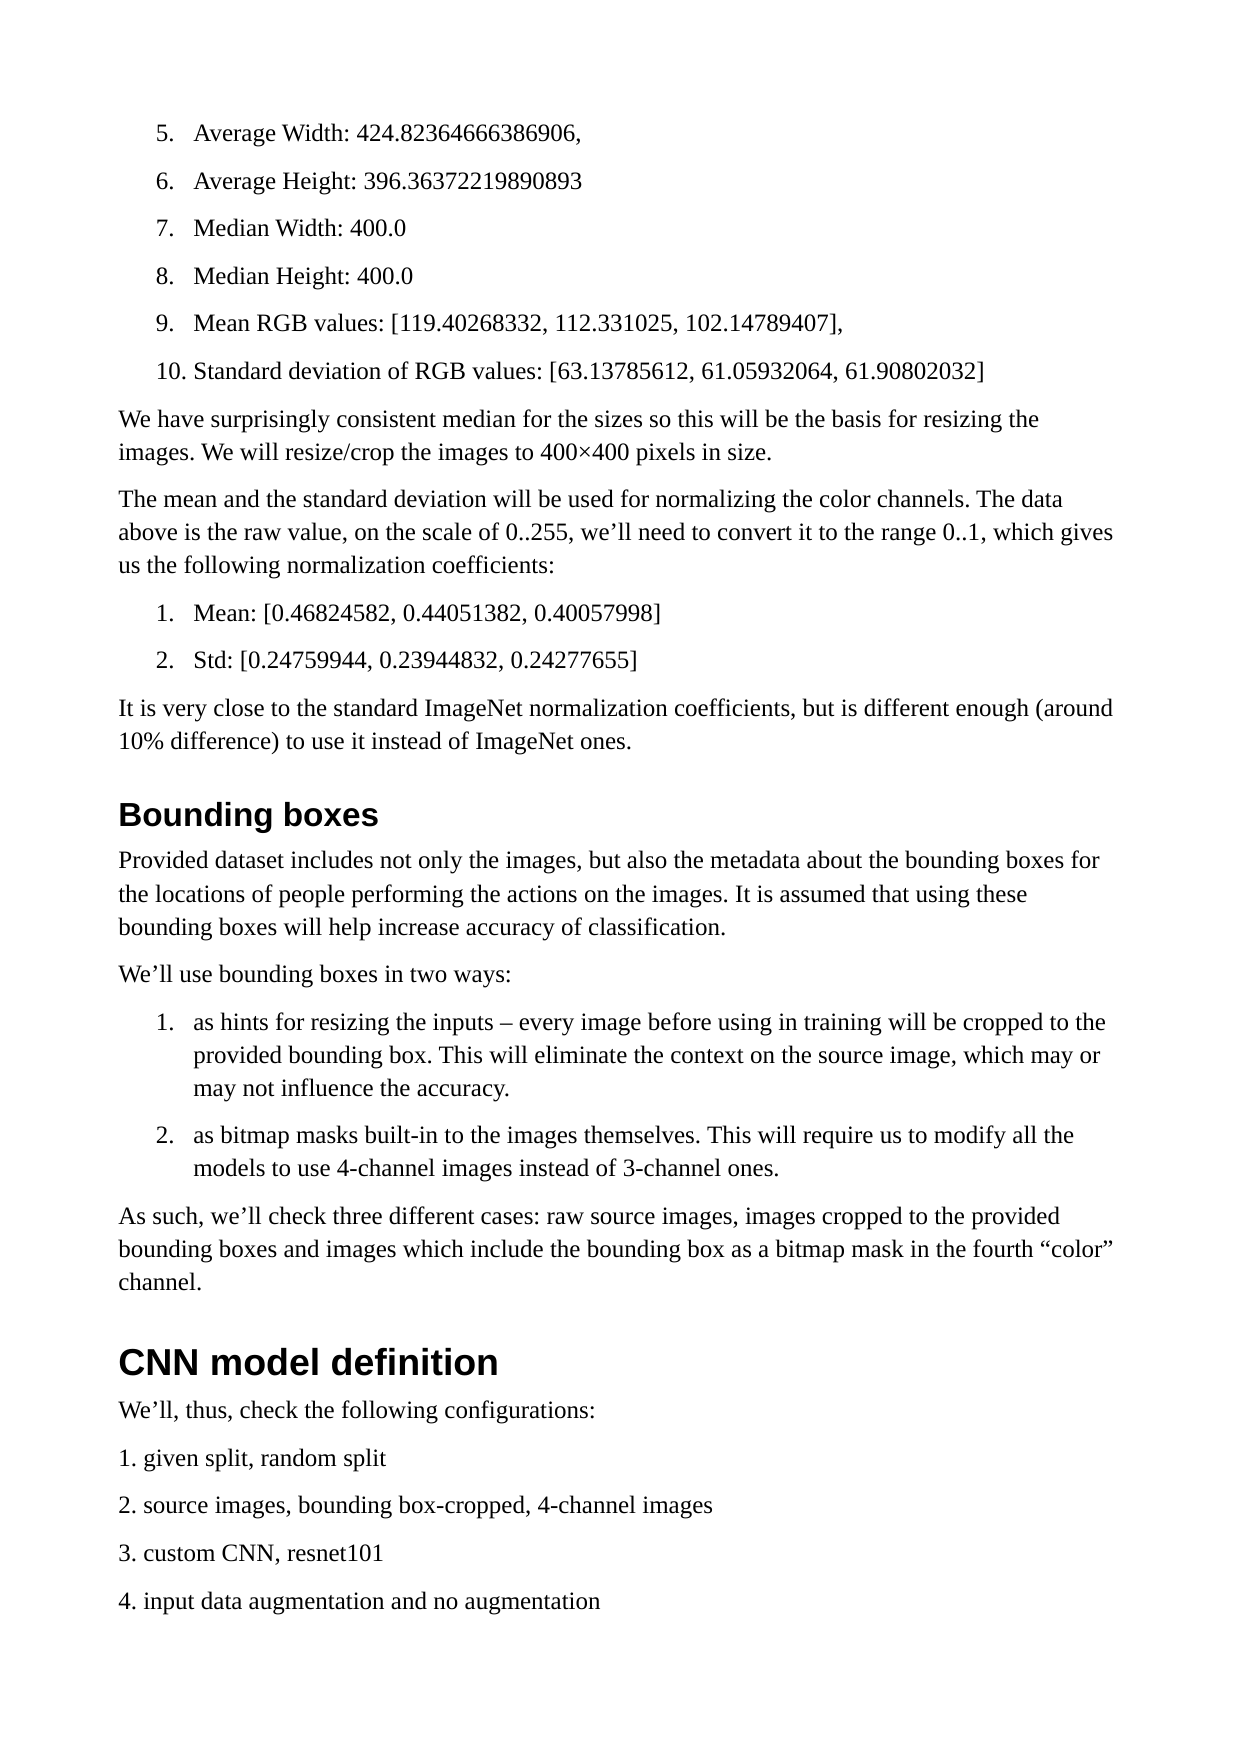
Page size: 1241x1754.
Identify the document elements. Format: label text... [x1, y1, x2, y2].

text Provided dataset includes not only the images, but also the metadata about the bounding boxes for the locations of people performing the actions on the images. It is assumed that using these bounding boxes will help increase accuracy of classification. [118, 846, 1122, 940]
list Median Width: 400.0 [156, 213, 1122, 242]
subtitle Bounding boxes [118, 795, 1122, 833]
text 3. custom CNN, resnet101 [118, 1538, 1122, 1567]
list as bitmap masks built-in to the images themselves. This will require us to modify all the models to use 4-channel images instead of 3-channel ones. [156, 1121, 1122, 1182]
subtitle CNN model definition [118, 1340, 1122, 1383]
text 2. source images, bounding box-cropped, 4-channel images [118, 1491, 1122, 1519]
list Mean: [0.46824582, 0.44051382, 0.40057998] [156, 598, 1122, 627]
list Std: [0.24759944, 0.23944832, 0.24277655] [156, 646, 1122, 674]
list Average Height: 396.36372219890893 [156, 166, 1122, 194]
text 4. input data augmentation and no augmentation [118, 1586, 1122, 1614]
list Standard deviation of RGB values: [63.13785612, 61.05932064, 61.90802032] [156, 356, 1122, 385]
text It is very close to the standard ImageNet normalization coefficients, but is different enough (around 10% difference) to use it instead of ImageNet ones. [118, 693, 1122, 755]
list Average Width: 424.82364666386906, [156, 118, 1122, 147]
list Mean RGB values: [119.40268332, 112.331025, 102.14789407], [156, 308, 1122, 337]
text We have surprisingly consistent median for the sizes so this will be the basis for resizing the images. We will resize/crop the images to 400×400 pixels in size. [118, 404, 1122, 466]
text We’ll use bounding boxes in two ways: [118, 959, 1122, 988]
list Median Height: 400.0 [156, 261, 1122, 290]
text 1. given split, random split [118, 1443, 1122, 1472]
list as hints for resizing the inputs – every image before using in training will be cropped to the provided bounding box. This will eliminate the context on the source image, which may or may not influence the accuracy. [156, 1007, 1122, 1102]
text The mean and the standard deviation will be used for normalizing the color channels. The data above is the raw value, on the scale of 0..255, we’ll need to convert it to the range 0..1, which gives us the following normalization coefficients: [118, 484, 1122, 579]
text As such, we’ll check three different cases: raw source images, images cropped to the provided bounding boxes and images which include the bounding box as a bitmap mask in the fourth “color” channel. [118, 1201, 1122, 1296]
text We’ll, thus, check the following configurations: [118, 1395, 1122, 1424]
